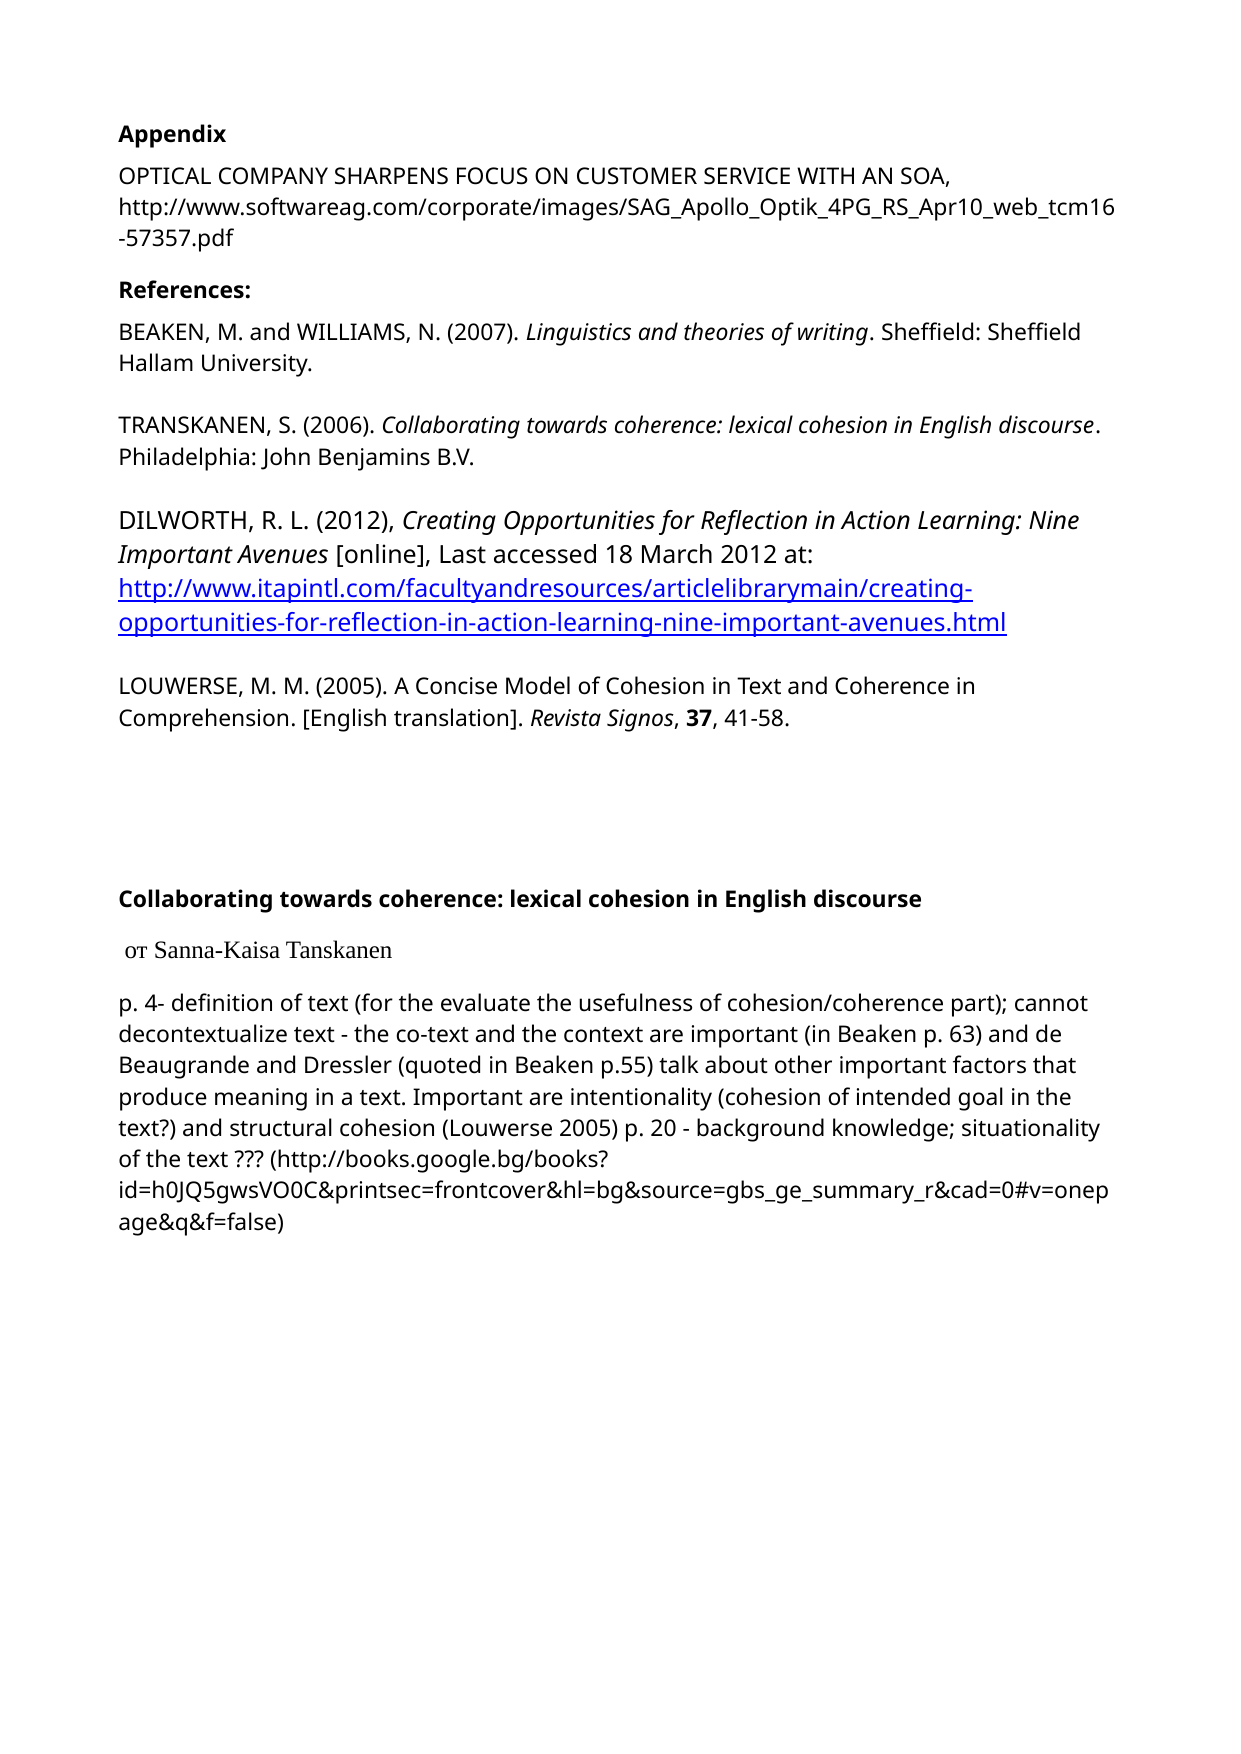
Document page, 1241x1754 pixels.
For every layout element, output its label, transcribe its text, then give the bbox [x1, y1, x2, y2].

text Appendix [118, 118, 1122, 149]
text OPTICAL COMPANY SHARPENS FOCUS ON CUSTOMER SERVICE WITH AN SOA, http://www.softwareag.com/corporate/images/SAG_Apollo_Optik_4PG_RS_Apr10_web_tcm16-57357.pdf [118, 160, 1122, 253]
text LOUWERSE, M. M. (2005). A Concise Model of Cohesion in Text and Coherence in Comprehension. [English translation]. Revista Signos, 37, 41-58. [118, 670, 1122, 733]
text DILWORTH, R. L. (2012), Creating Opportunities for Reflection in Action Learning: Nine Important Avenues [online], Last accessed 18 March 2012 at: http://www.itapintl.com/facultyandresources/articlelibrarymain/creating-opportunities-for-reflection-in-action-learning-nine-important-avenues.html [118, 503, 1122, 639]
text p. 4- definition of text (for the evaluate the usefulness of cohesion/coherence part); cannot decontextualize text - the co-text and the context are important (in Beaken p. 63) and de Beaugrande and Dressler (quoted in Beaken p.55) talk about other important factors that produce meaning in a text. Important are intentionality (cohesion of intended goal in the text?) and structural cohesion (Louwerse 2005) p. 20 - background knowledge; situationality of the text ??? (http://books.google.bg/books?id=h0JQ5gwsVO0C&printsec=frontcover&hl=bg&source=gbs_ge_summary_r&cad=0#v=onepage&q&f=false) [118, 987, 1122, 1237]
subtitle Collaborating towards coherence: lexical cohesion in English discourse [118, 883, 1122, 914]
text BEAKEN, M. and WILLIAMS, N. (2007). Linguistics and theories of writing. Sheffield: Sheffield Hallam University. [118, 316, 1122, 378]
text от Sanna-Kaisa Tanskanen [118, 935, 1122, 964]
text References: [118, 274, 1122, 305]
text TRANSKANEN, S. (2006). Collaborating towards coherence: lexical cohesion in English discourse. Philadelphia: John Benjamins B.V. [118, 409, 1122, 472]
